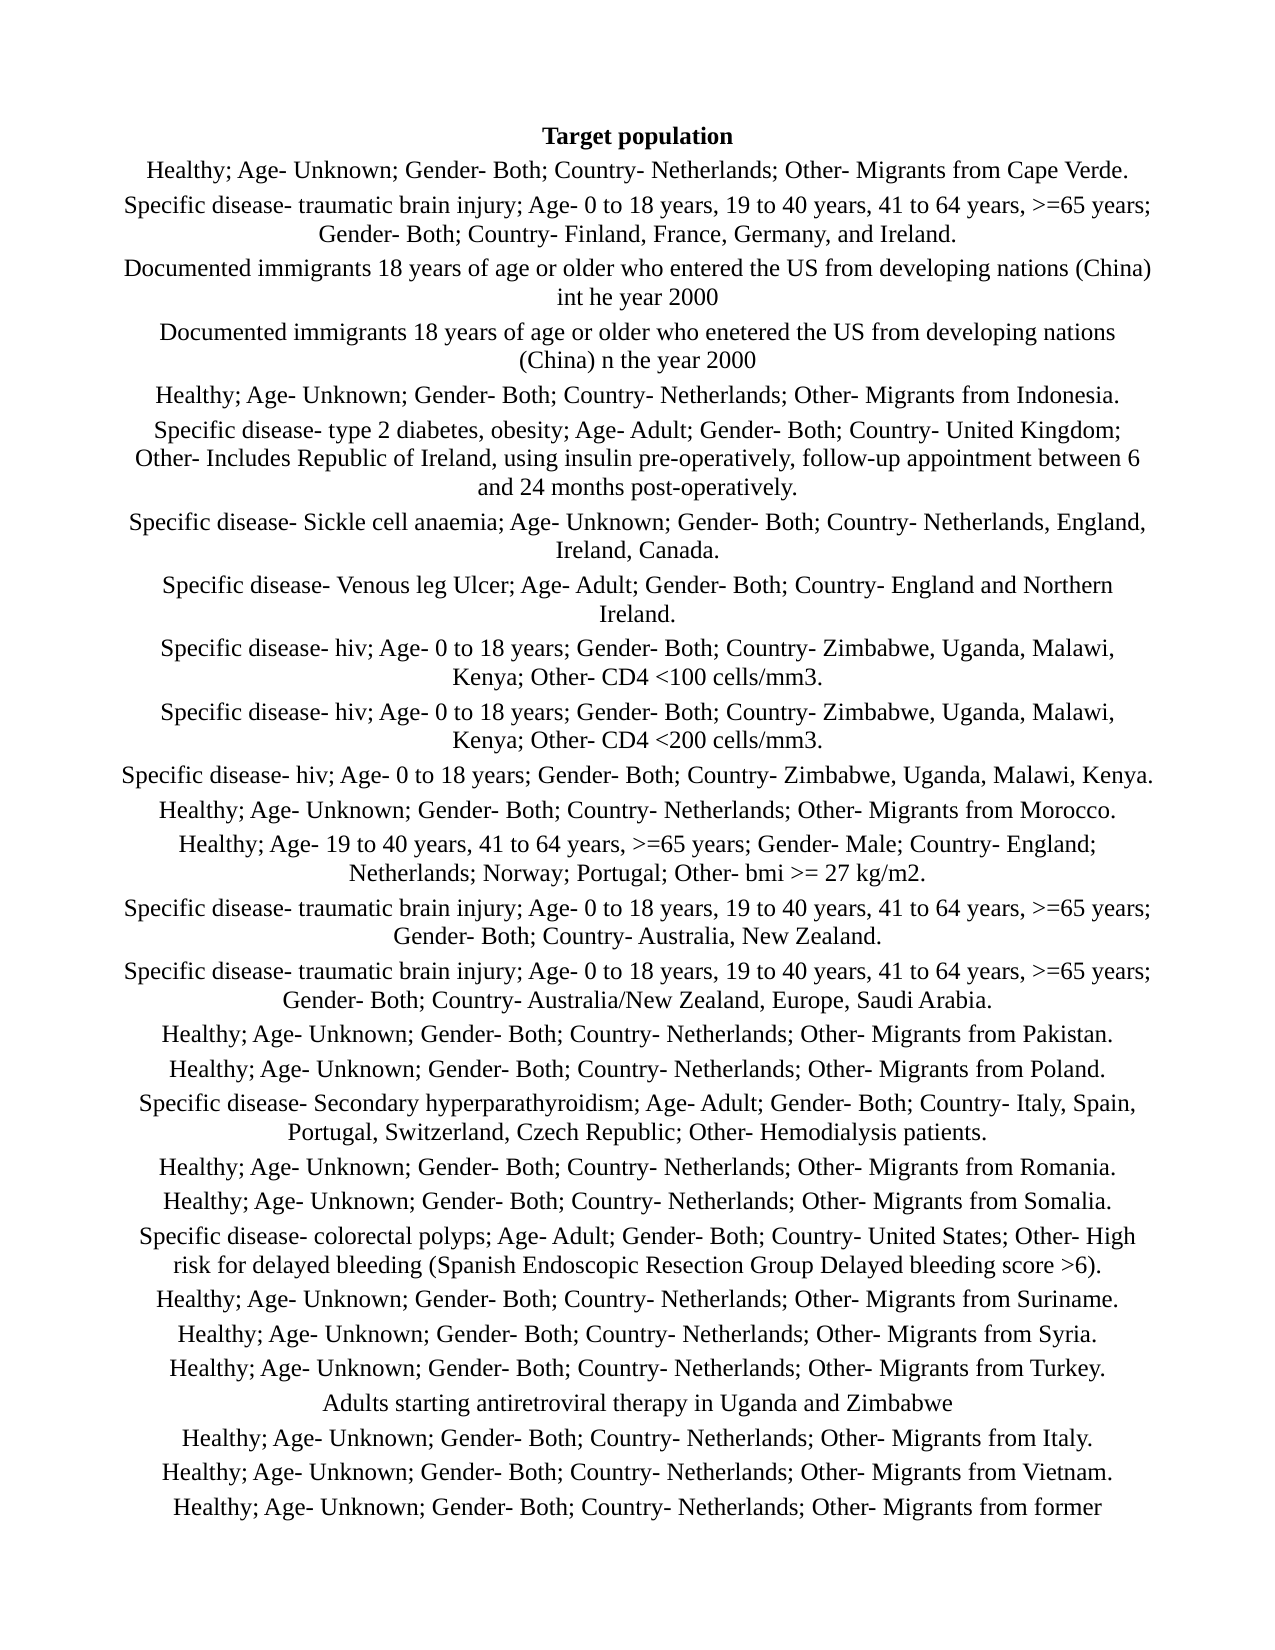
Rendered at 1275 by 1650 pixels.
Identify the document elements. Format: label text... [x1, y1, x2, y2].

table_cell Specific disease- hiv; Age- 0 to 18 years; Gender- Both; Country- Zimbabwe, Uganda, Malawi, Kenya. [118, 757, 1157, 792]
table_cell Specific disease- Sickle cell anaemia; Age- Unknown; Gender- Both; Country- Netherlands, England, Ireland, Canada. [118, 504, 1157, 567]
table_cell Healthy; Age- Unknown; Gender- Both; Country- Netherlands; Other- Migrants from Italy. [118, 1420, 1157, 1454]
table_cell Healthy; Age- Unknown; Gender- Both; Country- Netherlands; Other- Migrants from Vietnam. [118, 1454, 1157, 1489]
table_cell Healthy; Age- Unknown; Gender- Both; Country- Netherlands; Other- Migrants from Poland. [118, 1051, 1157, 1086]
table_cell Healthy; Age- Unknown; Gender- Both; Country- Netherlands; Other- Migrants from Cape Verde. [118, 153, 1157, 187]
table_cell Healthy; Age- Unknown; Gender- Both; Country- Netherlands; Other- Migrants from Somalia. [118, 1184, 1157, 1218]
table_cell Healthy; Age- Unknown; Gender- Both; Country- Netherlands; Other- Migrants from Pakistan. [118, 1016, 1157, 1051]
table_cell Documented immigrants 18 years of age or older who entered the US from developing nations (China) int he year 2000 [118, 251, 1157, 314]
table_cell Healthy; Age- Unknown; Gender- Both; Country- Netherlands; Other- Migrants from former [118, 1489, 1157, 1523]
table_cell Specific disease- traumatic brain injury; Age- 0 to 18 years, 19 to 40 years, 41 to 64 years, >=65 years; Gender- Both; Country- Australia/New Zealand, Europe, Saudi Arabia. [118, 953, 1157, 1016]
table_header Target population [118, 118, 1157, 153]
table_cell Specific disease- traumatic brain injury; Age- 0 to 18 years, 19 to 40 years, 41 to 64 years, >=65 years; Gender- Both; Country- Finland, France, Germany, and Ireland. [118, 187, 1157, 251]
table_cell Healthy; Age- Unknown; Gender- Both; Country- Netherlands; Other- Migrants from Romania. [118, 1149, 1157, 1183]
table_cell Healthy; Age- Unknown; Gender- Both; Country- Netherlands; Other- Migrants from Suriname. [118, 1281, 1157, 1316]
table_cell Healthy; Age- Unknown; Gender- Both; Country- Netherlands; Other- Migrants from Syria. [118, 1316, 1157, 1351]
table_cell Specific disease- hiv; Age- 0 to 18 years; Gender- Both; Country- Zimbabwe, Uganda, Malawi, Kenya; Other- CD4 <200 cells/mm3. [118, 694, 1157, 757]
table_cell Specific disease- hiv; Age- 0 to 18 years; Gender- Both; Country- Zimbabwe, Uganda, Malawi, Kenya; Other- CD4 <100 cells/mm3. [118, 631, 1157, 694]
table_cell Documented immigrants 18 years of age or older who enetered the US from developing nations (China) n the year 2000 [118, 314, 1157, 377]
table_cell Healthy; Age- Unknown; Gender- Both; Country- Netherlands; Other- Migrants from Turkey. [118, 1351, 1157, 1385]
table_cell Healthy; Age- Unknown; Gender- Both; Country- Netherlands; Other- Migrants from Morocco. [118, 792, 1157, 826]
table_cell Healthy; Age- Unknown; Gender- Both; Country- Netherlands; Other- Migrants from Indonesia. [118, 377, 1157, 412]
table_cell Specific disease- traumatic brain injury; Age- 0 to 18 years, 19 to 40 years, 41 to 64 years, >=65 years; Gender- Both; Country- Australia, New Zealand. [118, 890, 1157, 953]
table_cell Adults starting antiretroviral therapy in Uganda and Zimbabwe [118, 1385, 1157, 1420]
table_cell Specific disease- colorectal polyps; Age- Adult; Gender- Both; Country- United States; Other- High risk for delayed bleeding (Spanish Endoscopic Resection Group Delayed bleeding score >6). [118, 1218, 1157, 1281]
table_cell Specific disease- type 2 diabetes, obesity; Age- Adult; Gender- Both; Country- United Kingdom; Other- Includes Republic of Ireland, using insulin pre-operatively, follow-up appointment between 6 and 24 months post-operatively. [118, 412, 1157, 504]
table_cell Specific disease- Secondary hyperparathyroidism; Age- Adult; Gender- Both; Country- Italy, Spain, Portugal, Switzerland, Czech Republic; Other- Hemodialysis patients. [118, 1086, 1157, 1149]
table_cell Specific disease- Venous leg Ulcer; Age- Adult; Gender- Both; Country- England and Northern Ireland. [118, 567, 1157, 631]
table_cell Healthy; Age- 19 to 40 years, 41 to 64 years, >=65 years; Gender- Male; Country- England; Netherlands; Norway; Portugal; Other- bmi >= 27 kg/m2. [118, 826, 1157, 890]
